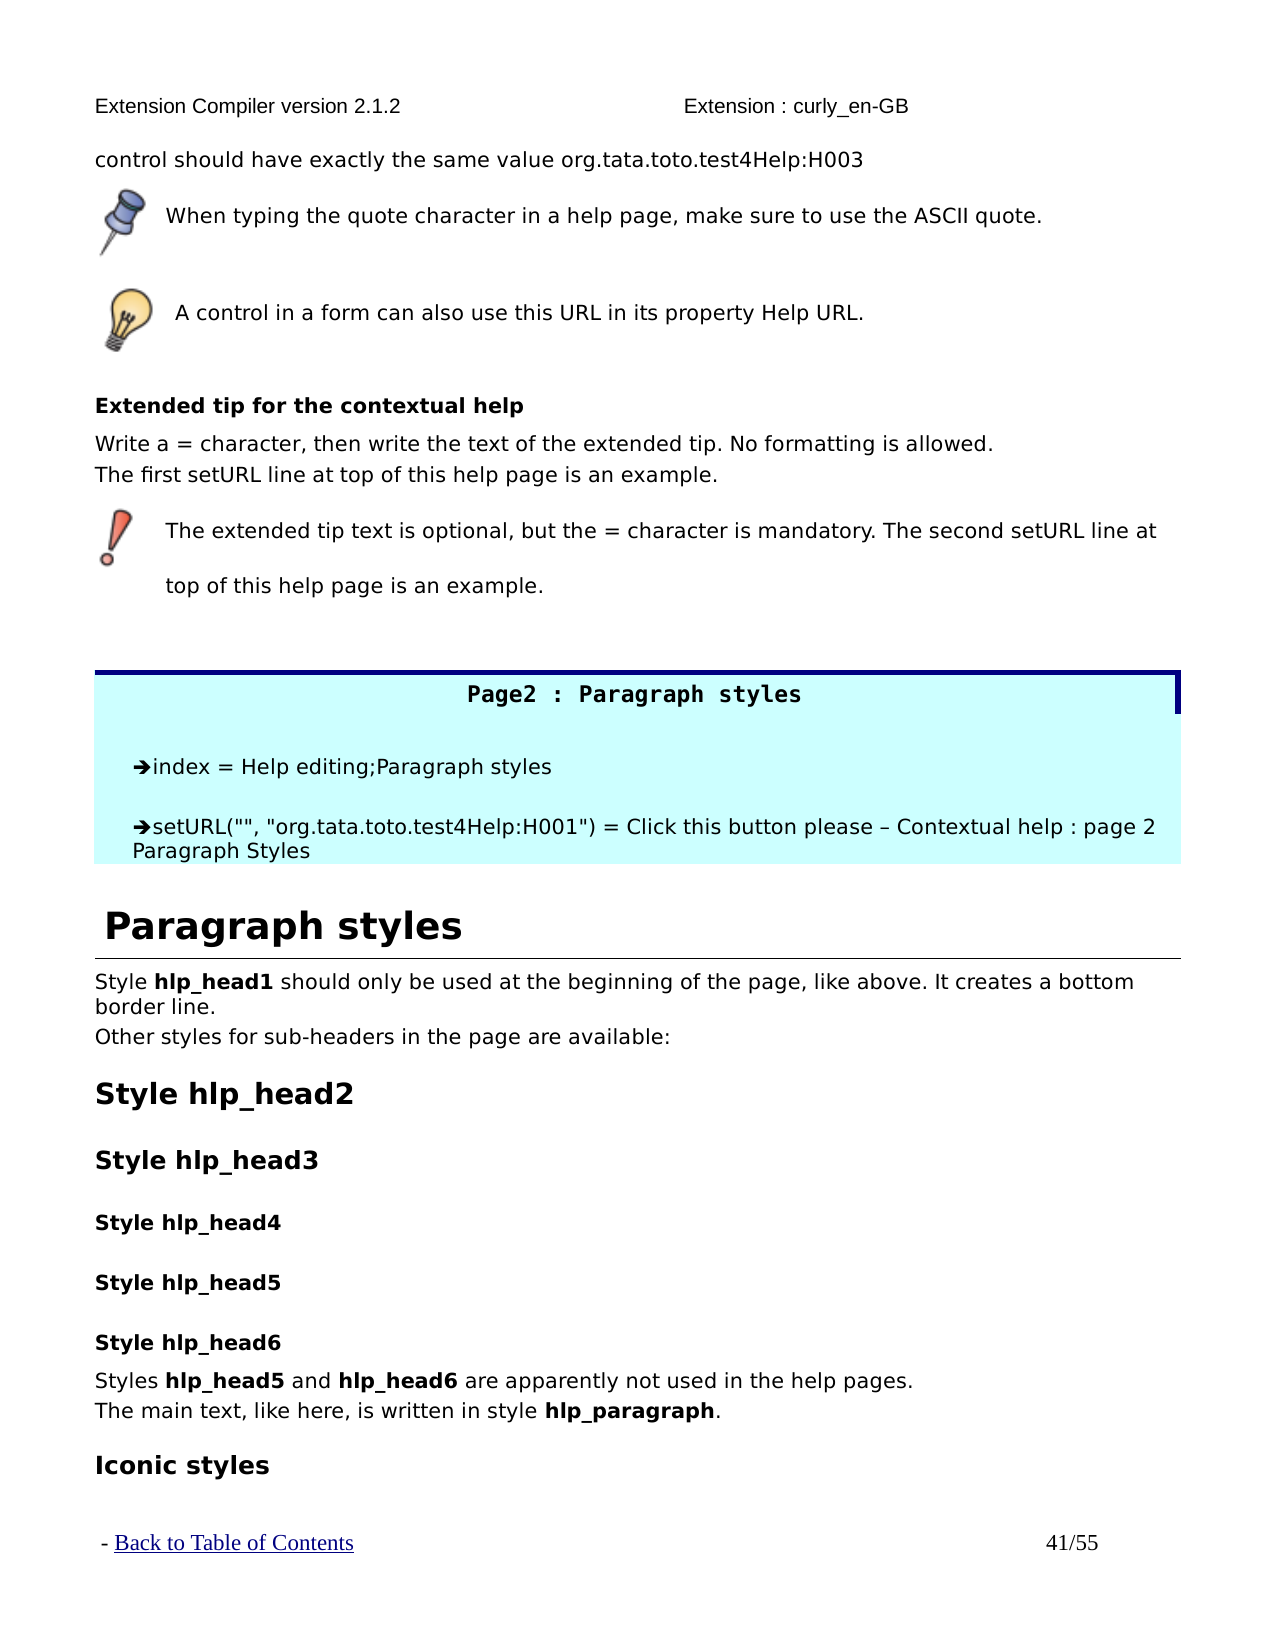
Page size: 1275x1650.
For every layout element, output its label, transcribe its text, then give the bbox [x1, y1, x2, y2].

text Style hlp_head5 [94, 1271, 1181, 1295]
text Style hlp_head1 should only be used at the beginning of the page, like above. It creates a bottom border line. [94, 970, 1181, 1019]
text The main text, like here, is written in style hlp_paragraph. [94, 1399, 1181, 1423]
picture [95, 187, 151, 259]
list A control in a form can also use this URL in its property Help URL. [94, 283, 1181, 358]
picture [95, 284, 163, 357]
picture [95, 502, 138, 574]
text control should have exactly the same value org.tata.toto.test4Help:H003 [94, 147, 1181, 172]
text Style hlp_head2 [94, 1077, 1181, 1111]
list setURL("", "org.tata.toto.test4Help:H001") = Click this button please – Contextual help : page 2 Paragraph Styles [94, 815, 1181, 864]
text Styles hlp_head5 and hlp_head6 are apparently not used in the help pages. [94, 1369, 1181, 1393]
text Other styles for sub-headers in the page are available: [94, 1025, 1181, 1049]
list The extended tip text is optional, but the = character is mandatory. The second setURL line at top of this help page is an example. [94, 502, 1181, 599]
text Style hlp_head6 [94, 1331, 1181, 1355]
list When typing the quote character in a help page, make sure to use the ASCII quote. [151, 187, 1181, 259]
text Iconic styles [94, 1451, 1181, 1480]
text Extended tip for the contextual help [94, 394, 1181, 419]
text Page2 : Paragraph styles [94, 671, 1175, 714]
text The first setURL line at top of this help page is an example. [94, 462, 1181, 487]
text Write a = character, then write the text of the extended tip. No formatting is allowed. [94, 432, 1181, 457]
text Style hlp_head3 [94, 1146, 1181, 1175]
text Style hlp_head4 [94, 1211, 1181, 1235]
text Paragraph styles [94, 895, 1181, 958]
list index = Help editing;Paragraph styles [94, 755, 1181, 779]
